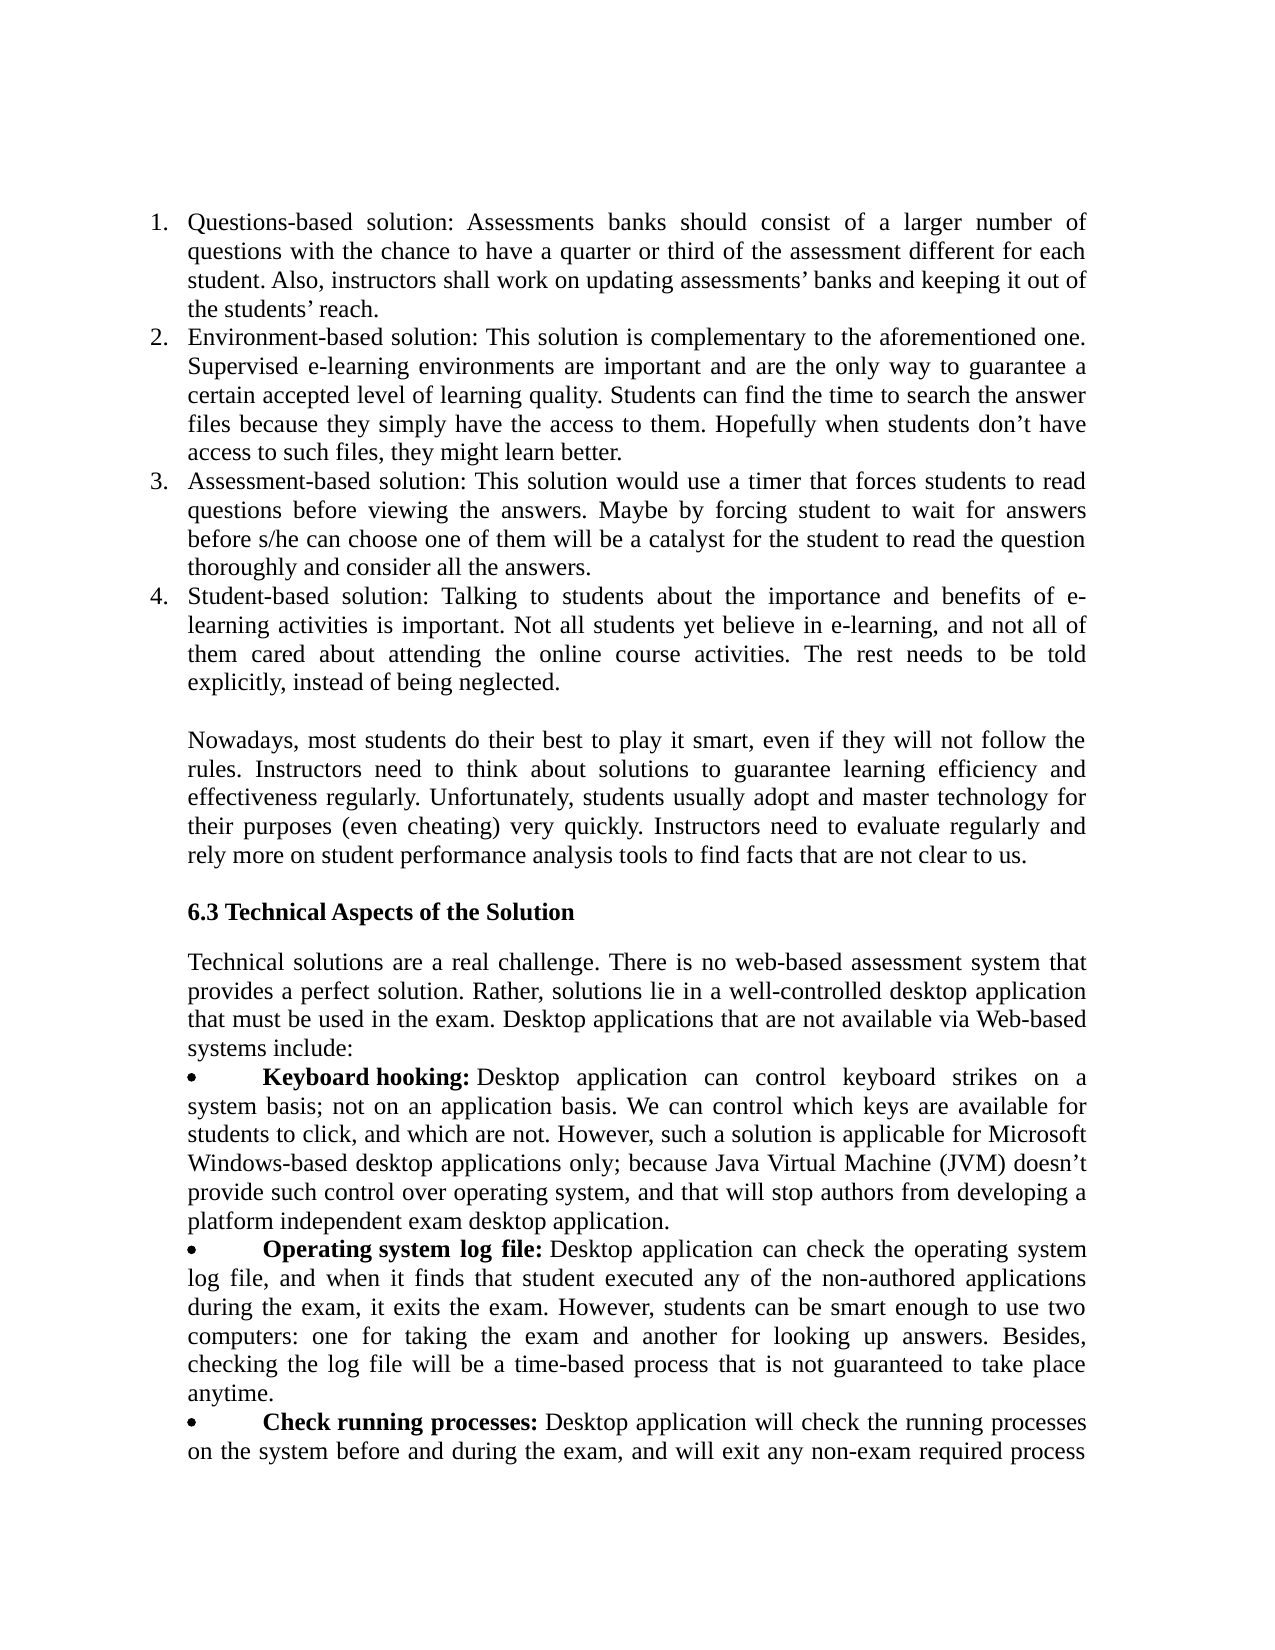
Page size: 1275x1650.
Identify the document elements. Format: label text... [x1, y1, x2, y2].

list Questions-based solution: Assessments banks should consist of a larger number of questions with the chance to have a quarter or third of the assessment different for each student. Also, instructors shall work on updating assessments’ banks and keeping it out of the students’ reach. [150, 207, 1087, 322]
list Assessment-based solution: This solution would use a timer that forces students to read questions before viewing the answers. Maybe by forcing student to wait for answers before s/he can choose one of them will be a catalyst for the student to read the question thoroughly and consider all the answers. [150, 466, 1087, 581]
text Technical solutions are a real challenge. There is no web-based assessment system that provides a perfect solution. Rather, solutions lie in a well-controlled desktop application that must be used in the exam. Desktop applications that are not available via Web-based systems include: [187, 947, 1087, 1062]
text Nowadays, most students do their best to play it smart, even if they will not follow the rules. Instructors need to think about solutions to guarantee learning efficiency and effectiveness regularly. Unfortunately, students usually adopt and master technology for their purposes (even cheating) very quickly. Instructors need to evaluate regularly and rely more on student performance analysis tools to find facts that are not clear to us. [187, 725, 1087, 869]
list Check running processes: Desktop application will check the running processes on the system before and during the exam, and will exit any non-exam required process [187, 1407, 1087, 1464]
list 6.3 Technical Aspects of the Solution [187, 897, 1087, 926]
list Student-based solution: Talking to students about the importance and benefits of e-learning activities is important. Not all students yet believe in e-learning, and not all of them cared about attending the online course activities. The rest needs to be told explicitly, instead of being neglected. [150, 581, 1087, 696]
list Environment-based solution: This solution is complementary to the aforementioned one. Supervised e-learning environments are important and are the only way to guarantee a certain accepted level of learning quality. Students can find the time to search the answer files because they simply have the access to them. Hopefully when students don’t have access to such files, they might learn better. [150, 322, 1087, 466]
list Operating system log file: Desktop application can check the operating system log file, and when it finds that student executed any of the non-authored applications during the exam, it exits the exam. However, students can be smart enough to use two computers: one for taking the exam and another for looking up answers. Besides, checking the log file will be a time-based process that is not guaranteed to take place anytime. [187, 1234, 1087, 1407]
list Keyboard hooking: Desktop application can control keyboard strikes on a system basis; not on an application basis. We can control which keys are available for students to click, and which are not. However, such a solution is applicable for Microsoft Windows-based desktop applications only; because Java Virtual Machine (JVM) doesn’t provide such control over operating system, and that will stop authors from developing a platform independent exam desktop application. [187, 1062, 1087, 1234]
